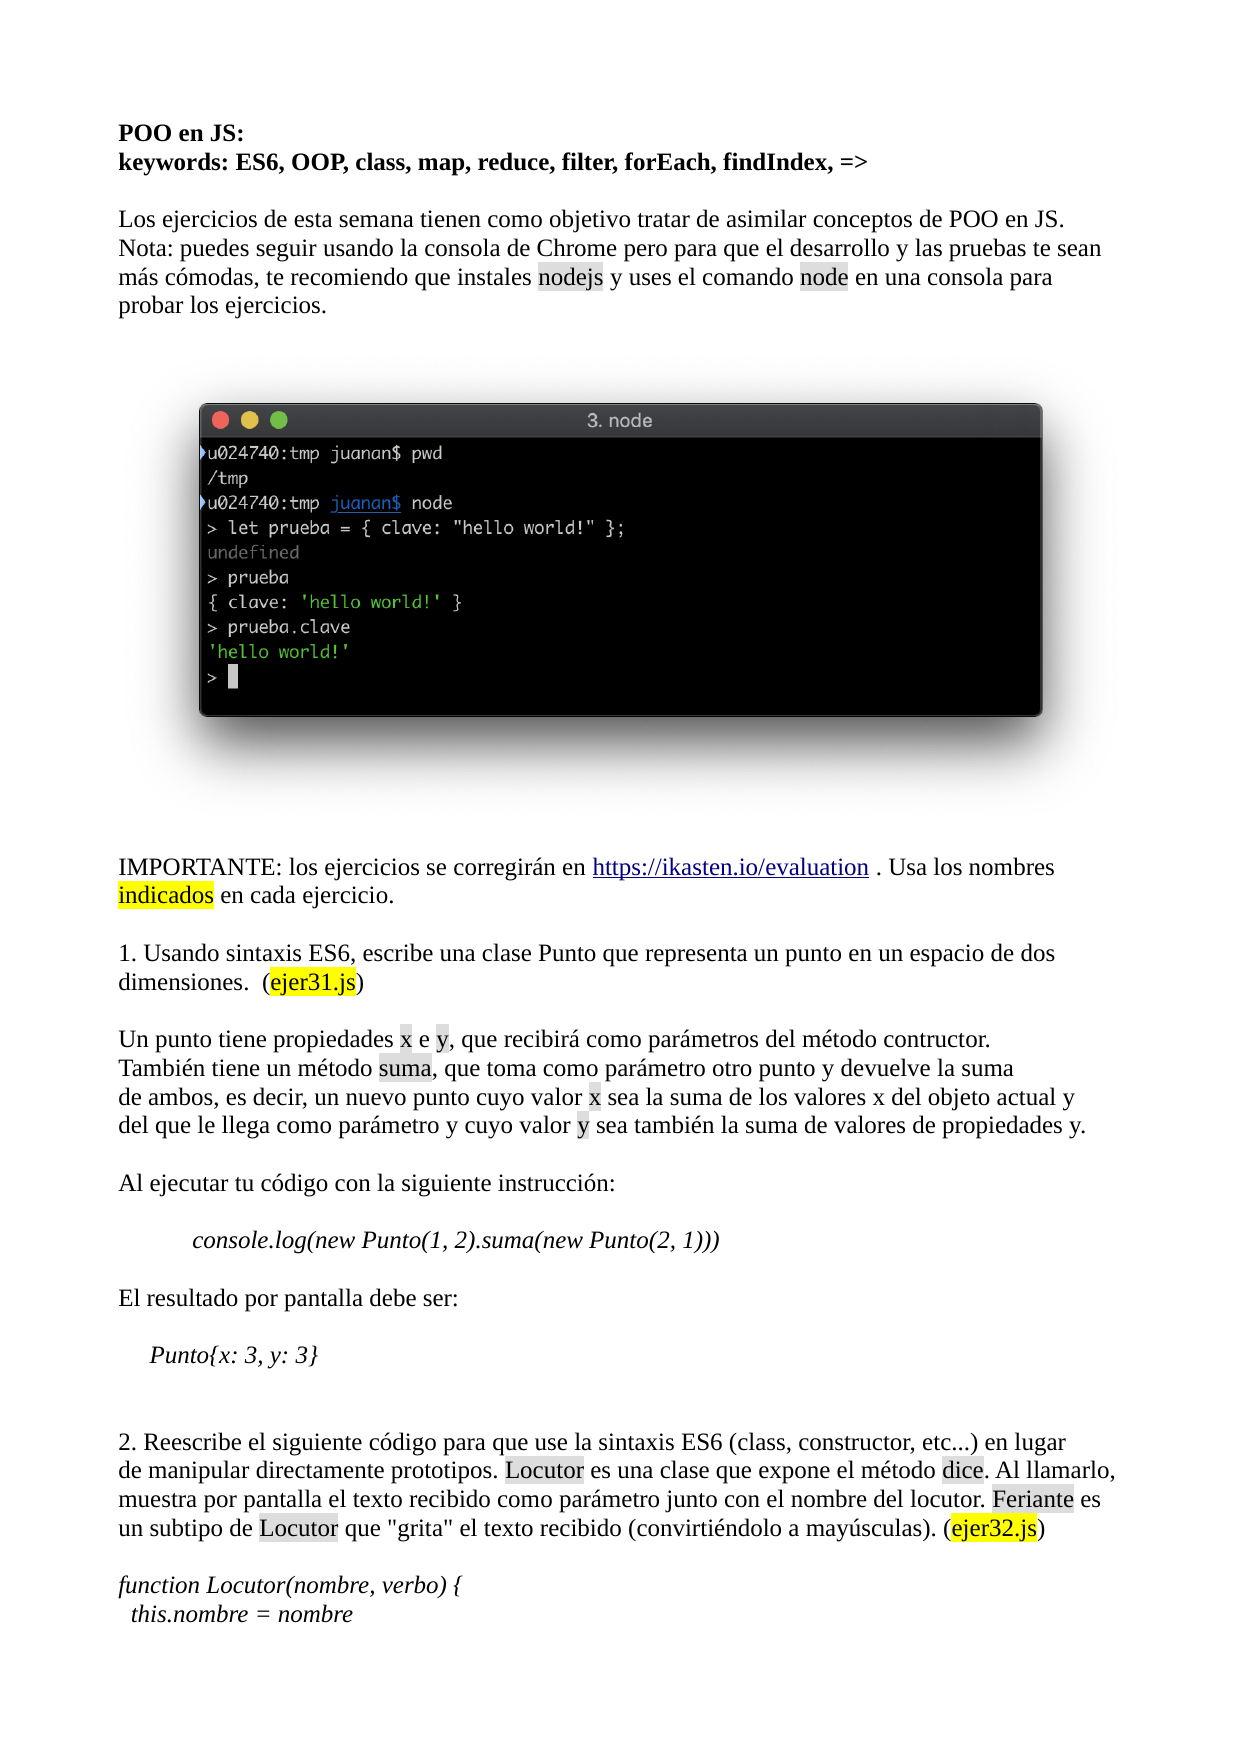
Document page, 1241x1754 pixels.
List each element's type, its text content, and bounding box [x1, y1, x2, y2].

text También tiene un método suma, que toma como parámetro otro punto y devuelve la suma [118, 1053, 1122, 1082]
text El resultado por pantalla debe ser: [118, 1283, 1122, 1312]
text Nota: puedes seguir usando la consola de Chrome pero para que el desarrollo y las pruebas te sean más cómodas, te recomiendo que instales nodejs y uses el comando node en una consola para probar los ejercicios. [118, 233, 1122, 319]
text de manipular directamente prototipos. Locutor es una clase que expone el método dice. Al llamarlo, muestra por pantalla el texto recibido como parámetro junto con el nombre del locutor. Feriante es un subtipo de Locutor que "grita" el texto recibido (convirtiéndolo a mayúsculas). (ejer32.js) [118, 1456, 1122, 1542]
text de ambos, es decir, un nuevo punto cuyo valor x sea la suma de los valores x del objeto actual y [118, 1082, 1122, 1111]
text function Locutor(nombre, verbo) { [118, 1571, 1122, 1599]
picture [118, 348, 1123, 824]
text this.nombre = nombre [118, 1599, 1122, 1628]
text Punto{x: 3, y: 3} [118, 1341, 1122, 1369]
text Un punto tiene propiedades x e y, que recibirá como parámetros del método contructor. [118, 1024, 1122, 1053]
text console.log(new Punto(1, 2).suma(new Punto(2, 1))) [118, 1226, 1122, 1254]
text keywords: ES6, OOP, class, map, reduce, filter, forEach, findIndex, => [118, 147, 1122, 176]
text IMPORTANTE: los ejercicios se corregirán en https://ikasten.io/evaluation . Usa los nombres indicados en cada ejercicio. [118, 852, 1122, 909]
text 2. Reescribe el siguiente código para que use la sintaxis ES6 (class, constructor, etc...) en lugar [118, 1427, 1122, 1456]
text Al ejecutar tu código con la siguiente instrucción: [118, 1168, 1122, 1197]
text 1. Usando sintaxis ES6, escribe una clase Punto que representa un punto en un espacio de dos dimensiones. (ejer31.js) [118, 938, 1122, 996]
text Los ejercicios de esta semana tienen como objetivo tratar de asimilar conceptos de POO en JS. [118, 204, 1122, 233]
text POO en JS: [118, 118, 1122, 147]
text del que le llega como parámetro y cuyo valor y sea también la suma de valores de propiedades y. [118, 1111, 1122, 1139]
